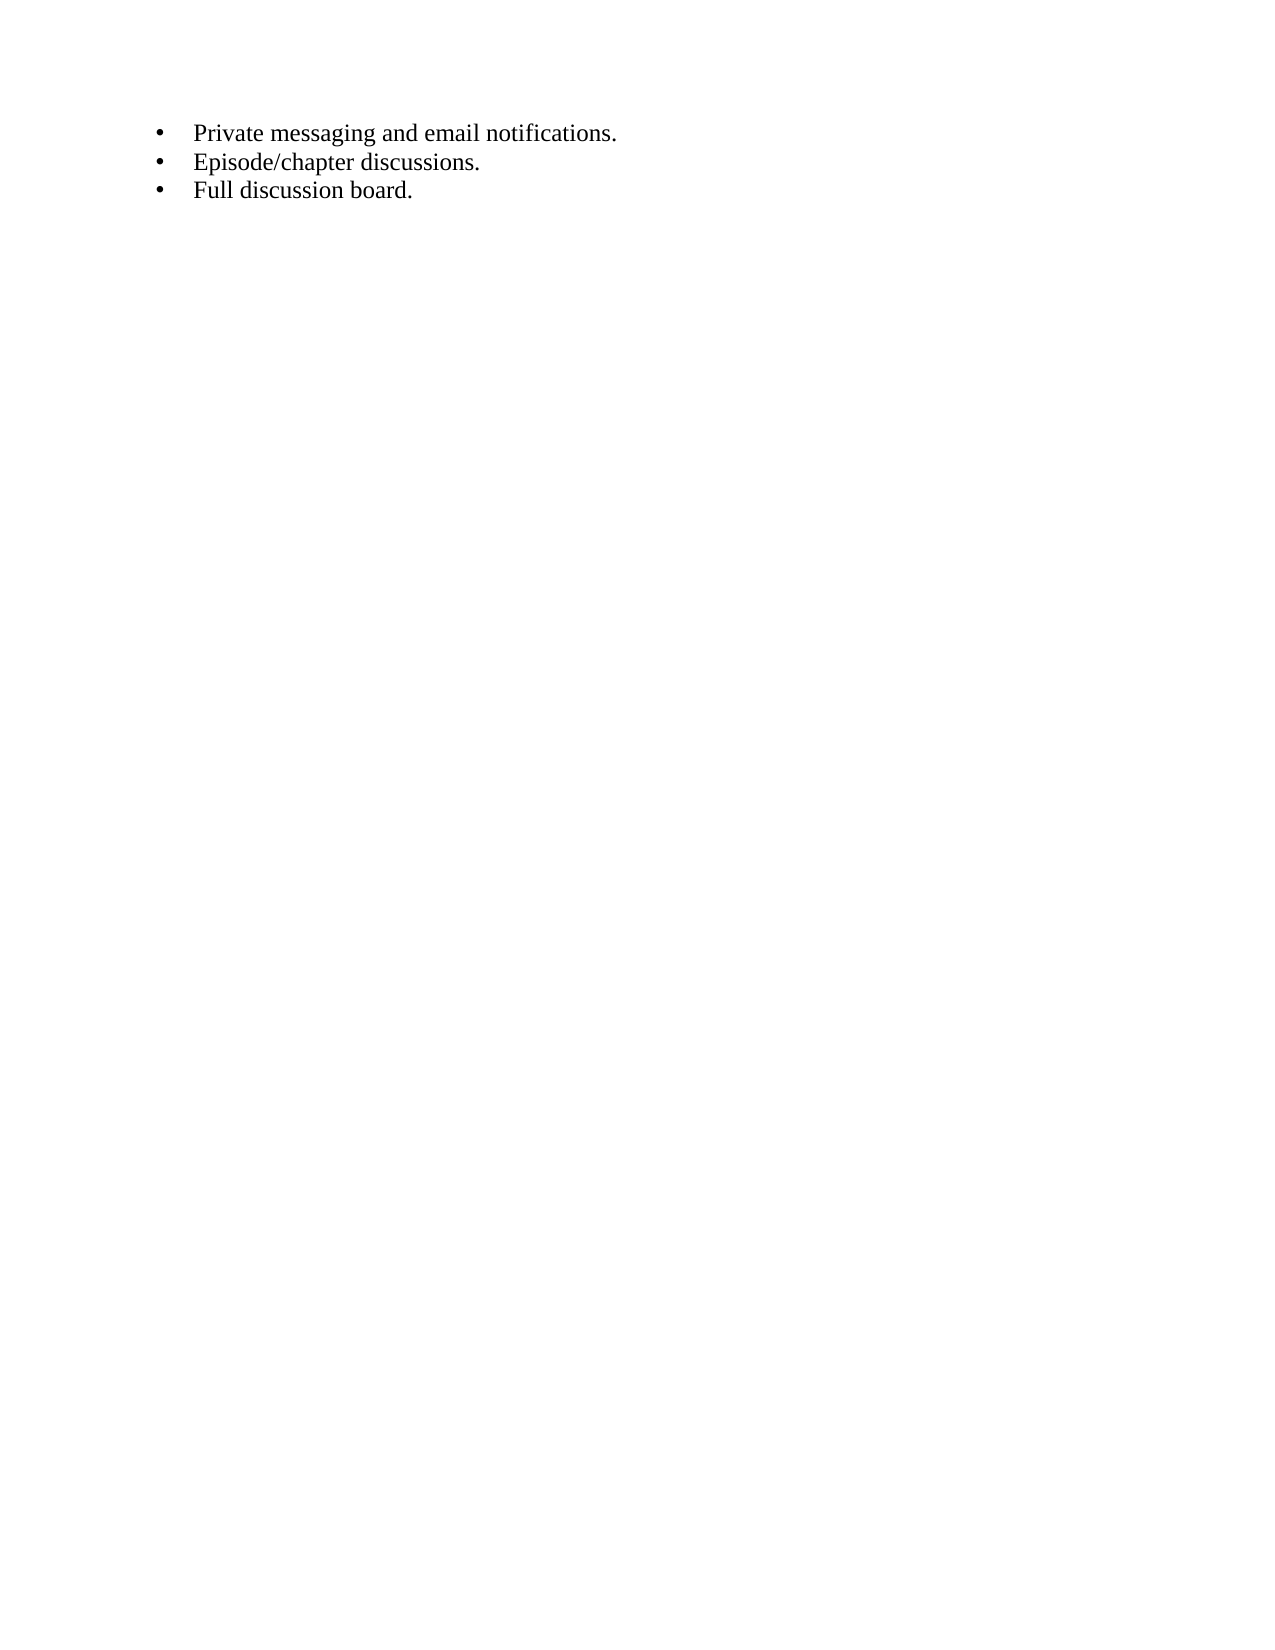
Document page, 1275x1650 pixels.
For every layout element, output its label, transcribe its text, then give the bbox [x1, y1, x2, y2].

list Full discussion board. [156, 176, 1157, 204]
list Private messaging and email notifications. [156, 118, 1157, 147]
list Episode/chapter discussions. [156, 147, 1157, 176]
